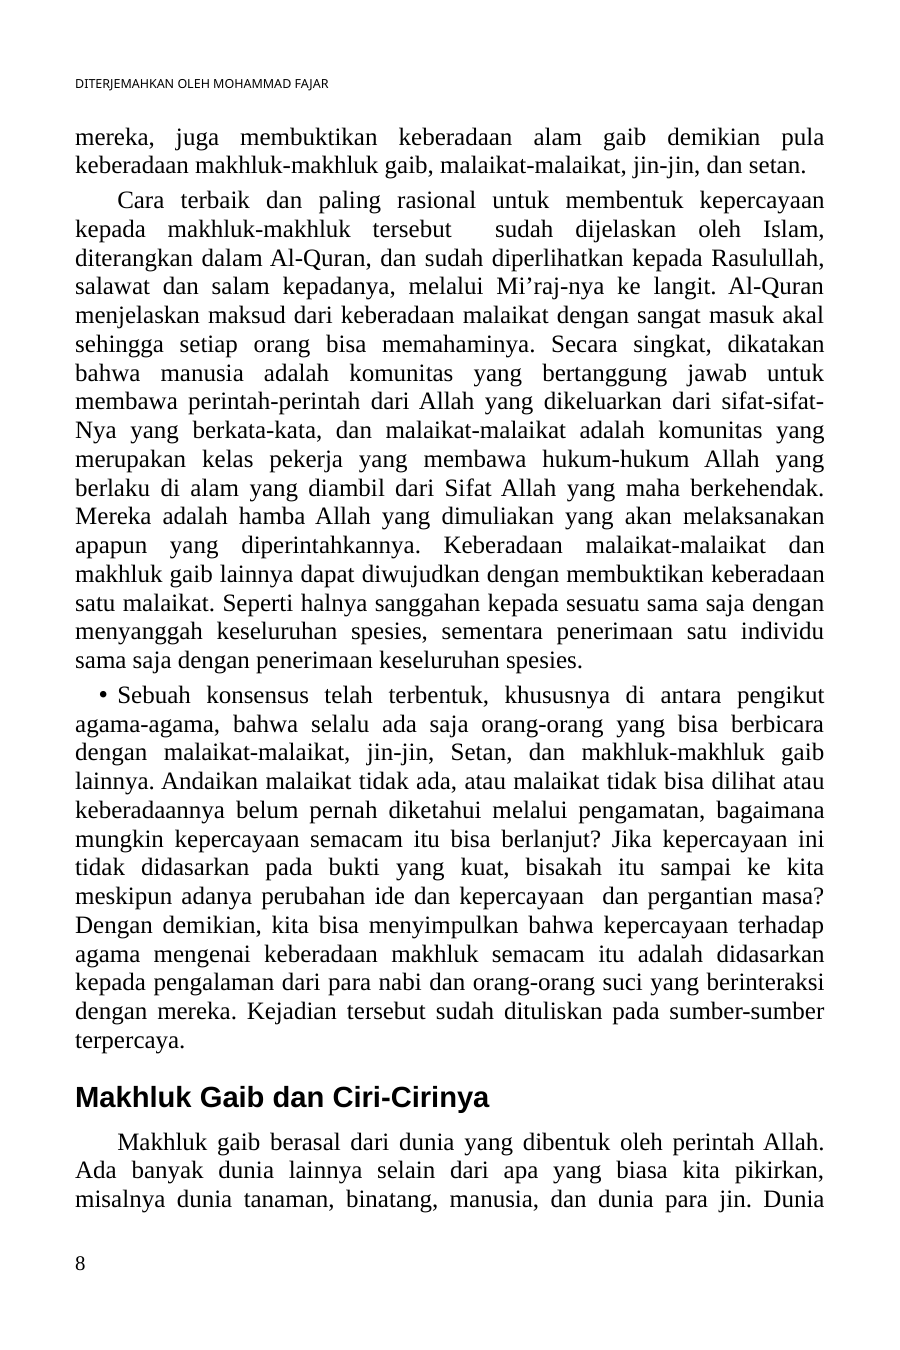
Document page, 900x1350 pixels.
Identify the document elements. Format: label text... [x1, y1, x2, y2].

text mereka, juga membuktikan keberadaan alam gaib demikian pula keberadaan makhluk-makhluk gaib, malaikat-malaikat, jin-jin, dan setan. [75, 122, 825, 179]
list Sebuah konsensus telah terbentuk, khususnya di antara pengikut agama-agama, bahwa selalu ada saja orang-orang yang bisa berbicara dengan malaikat-malaikat, jin-jin, Setan, dan makhluk-makhluk gaib lainnya. Andaikan malaikat tidak ada, atau malaikat tidak bisa dilihat atau keberadaannya belum pernah diketahui melalui pengamatan, bagaimana mungkin kepercayaan semacam itu bisa berlanjut? Jika kepercayaan ini tidak didasarkan pada bukti yang kuat, bisakah itu sampai ke kita meskipun adanya perubahan ide dan kepercayaan dan pergantian masa? Dengan demikian, kita bisa menyimpulkan bahwa kepercayaan terhadap agama mengenai keberadaan makhluk semacam itu adalah didasarkan kepada pengalaman dari para nabi dan orang-orang suci yang berinteraksi dengan mereka. Kejadian tersebut sudah dituliskan pada sumber-sumber terpercaya. [75, 680, 825, 1054]
text Cara terbaik dan paling rasional untuk membentuk kepercayaan kepada makhluk-makhluk tersebut sudah dijelaskan oleh Islam, diterangkan dalam Al-Quran, dan sudah diperlihatkan kepada Rasulullah, salawat dan salam kepadanya, melalui Mi’raj-nya ke langit. Al-Quran menjelaskan maksud dari keberadaan malaikat dengan sangat masuk akal sehingga setiap orang bisa memahaminya. Secara singkat, dikatakan bahwa manusia adalah komunitas yang bertanggung jawab untuk membawa perintah-perintah dari Allah yang dikeluarkan dari sifat-sifat-Nya yang berkata-kata, dan malaikat-malaikat adalah komunitas yang merupakan kelas pekerja yang membawa hukum-hukum Allah yang berlaku di alam yang diambil dari Sifat Allah yang maha berkehendak. Mereka adalah hamba Allah yang dimuliakan yang akan melaksanakan apapun yang diperintahkannya. Keberadaan malaikat-malaikat dan makhluk gaib lainnya dapat diwujudkan dengan membuktikan keberadaan satu malaikat. Seperti halnya sanggahan kepada sesuatu sama saja dengan menyanggah keseluruhan spesies, sementara penerimaan satu individu sama saja dengan penerimaan keseluruhan spesies. [75, 185, 825, 674]
text Makhluk gaib berasal dari dunia yang dibentuk oleh perintah Allah. Ada banyak dunia lainnya selain dari apa yang biasa kita pikirkan, misalnya dunia tanaman, binatang, manusia, dan dunia para jin. Dunia [75, 1127, 825, 1213]
subtitle Makhluk Gaib dan Ciri-Cirinya [75, 1081, 825, 1114]
